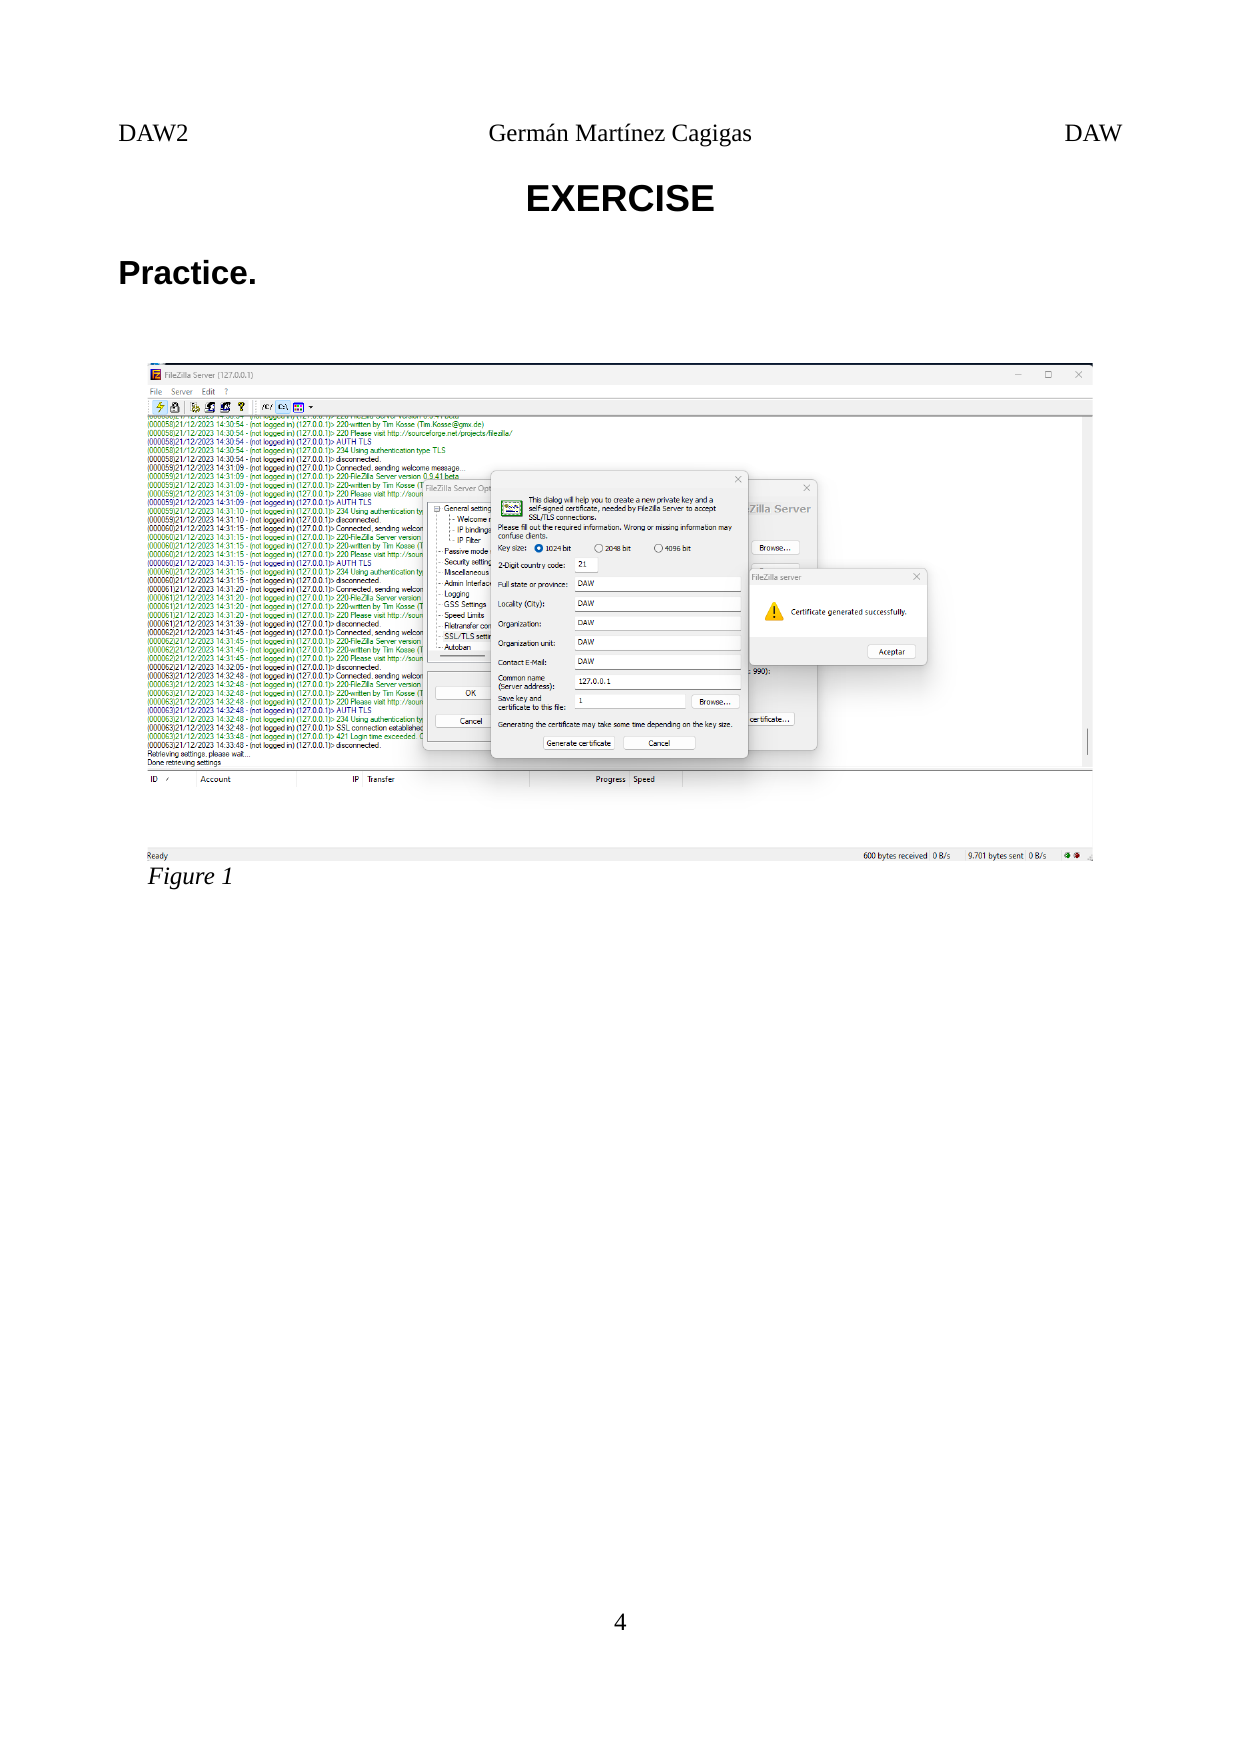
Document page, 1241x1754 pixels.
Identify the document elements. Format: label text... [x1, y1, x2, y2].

text Figure 1 [148, 861, 1093, 889]
picture [147, 363, 1093, 861]
subtitle Practice. [118, 253, 1122, 291]
subtitle EXERCISE [118, 176, 1122, 219]
